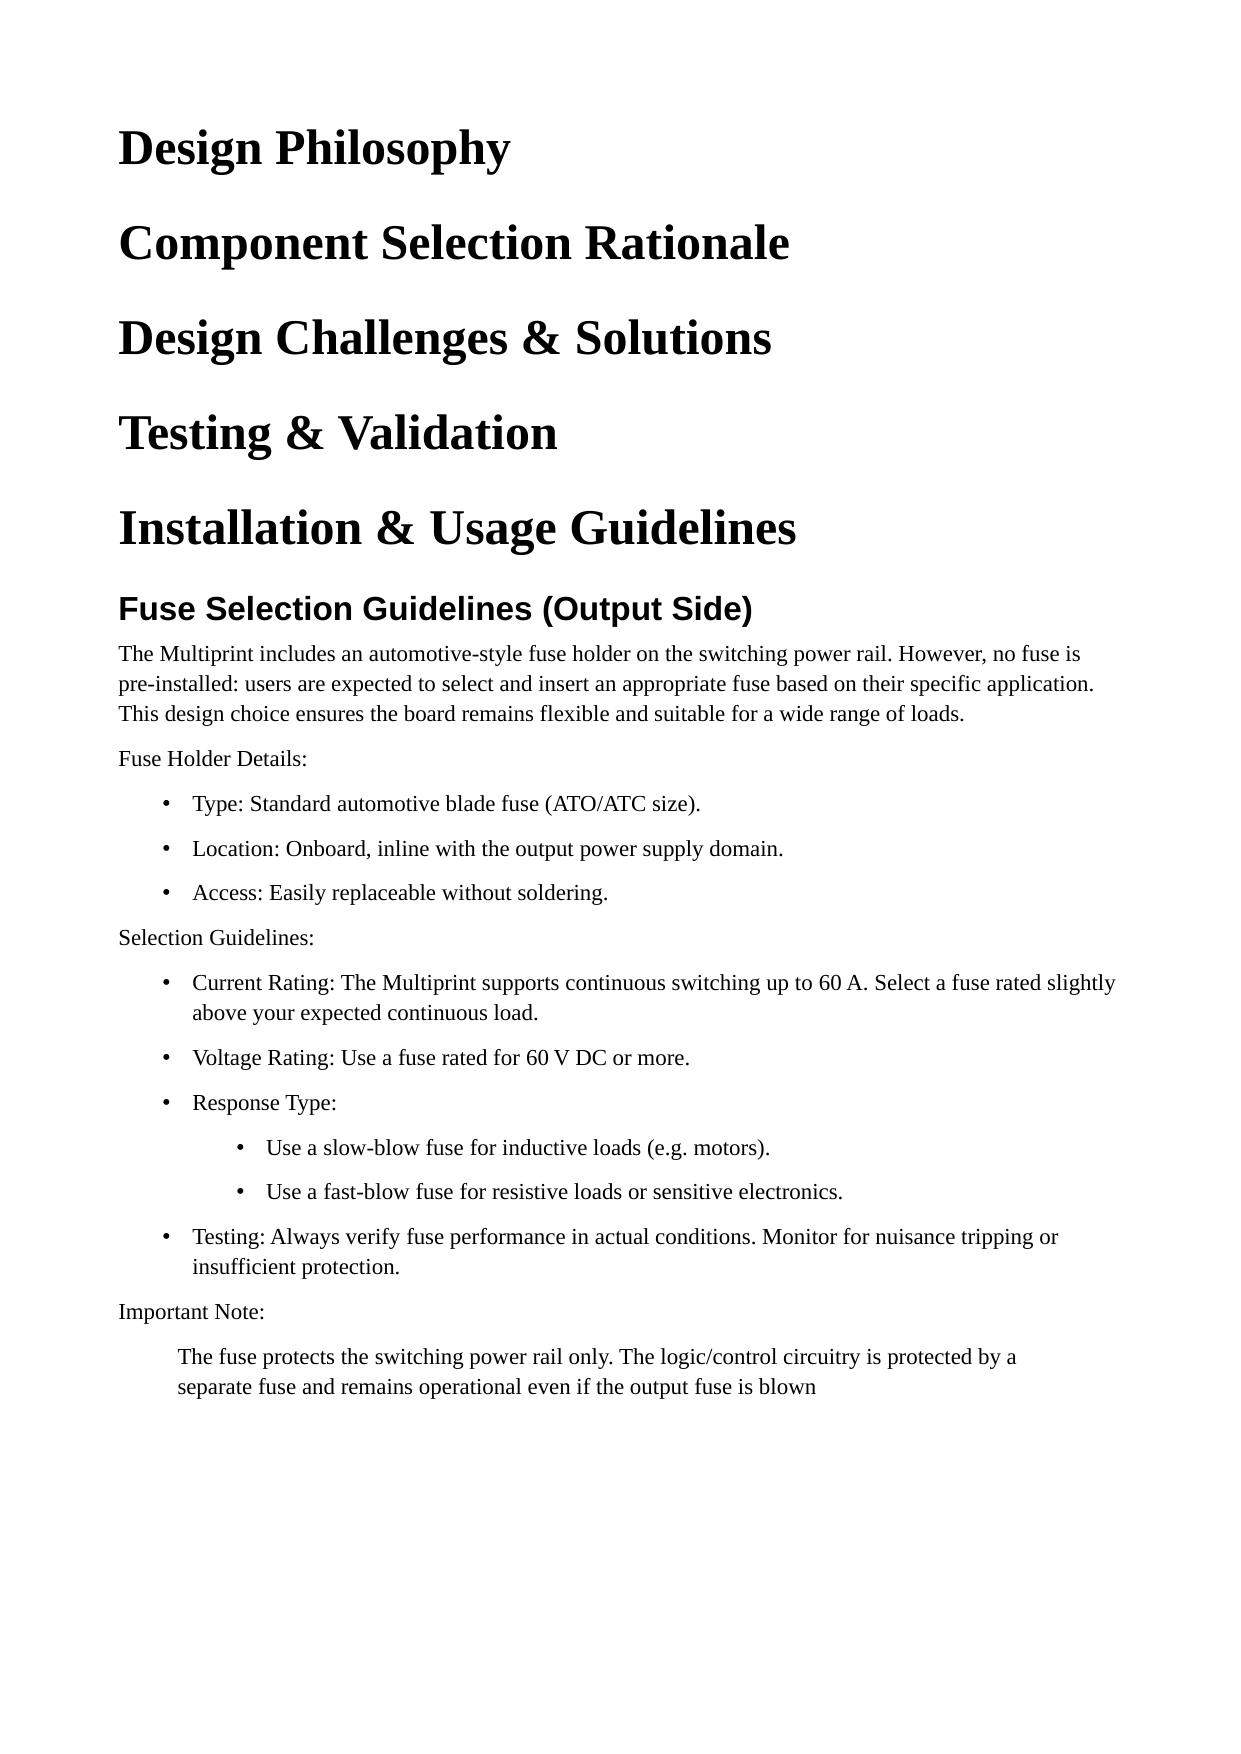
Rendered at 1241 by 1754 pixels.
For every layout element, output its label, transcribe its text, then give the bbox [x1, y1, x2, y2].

text Important Note: [118, 1298, 1122, 1324]
subtitle Component Selection Rationale [118, 213, 1122, 271]
text Fuse Holder Details: [118, 745, 1122, 771]
list Response Type: [162, 1089, 1122, 1115]
subtitle Fuse Selection Guidelines (Output Side) [118, 589, 1122, 627]
subtitle Installation & Usage Guidelines [118, 498, 1122, 556]
text The Multiprint includes an automotive-style fuse holder on the switching power rail. However, no fuse is pre-installed: users are expected to select and insert an appropriate fuse based on their specific application. This design choice ensures the board remains flexible and suitable for a wide range of loads. [118, 640, 1122, 727]
list Location: Onboard, inline with the output power supply domain. [162, 835, 1122, 861]
text The fuse protects the switching power rail only. The logic/control circuitry is protected by a separate fuse and remains operational even if the output fuse is blown [177, 1343, 1063, 1399]
subtitle Design Philosophy [118, 118, 1122, 176]
list Current Rating: The Multiprint supports continuous switching up to 60 A. Select a fuse rated slightly above your expected continuous load. [162, 969, 1122, 1026]
list Use a slow-blow fuse for inductive loads (e.g. motors). [236, 1134, 1122, 1160]
subtitle Testing & Validation [118, 403, 1122, 461]
text Selection Guidelines: [118, 924, 1122, 951]
list Type: Standard automotive blade fuse (ATO/ATC size). [162, 790, 1122, 816]
list Voltage Rating: Use a fuse rated for 60 V DC or more. [162, 1044, 1122, 1070]
list Testing: Always verify fuse performance in actual conditions. Monitor for nuisance tripping or insufficient protection. [162, 1223, 1122, 1280]
subtitle Design Challenges & Solutions [118, 308, 1122, 366]
list Access: Easily replaceable without soldering. [162, 879, 1122, 906]
list Use a fast-blow fuse for resistive loads or sensitive electronics. [236, 1178, 1122, 1205]
